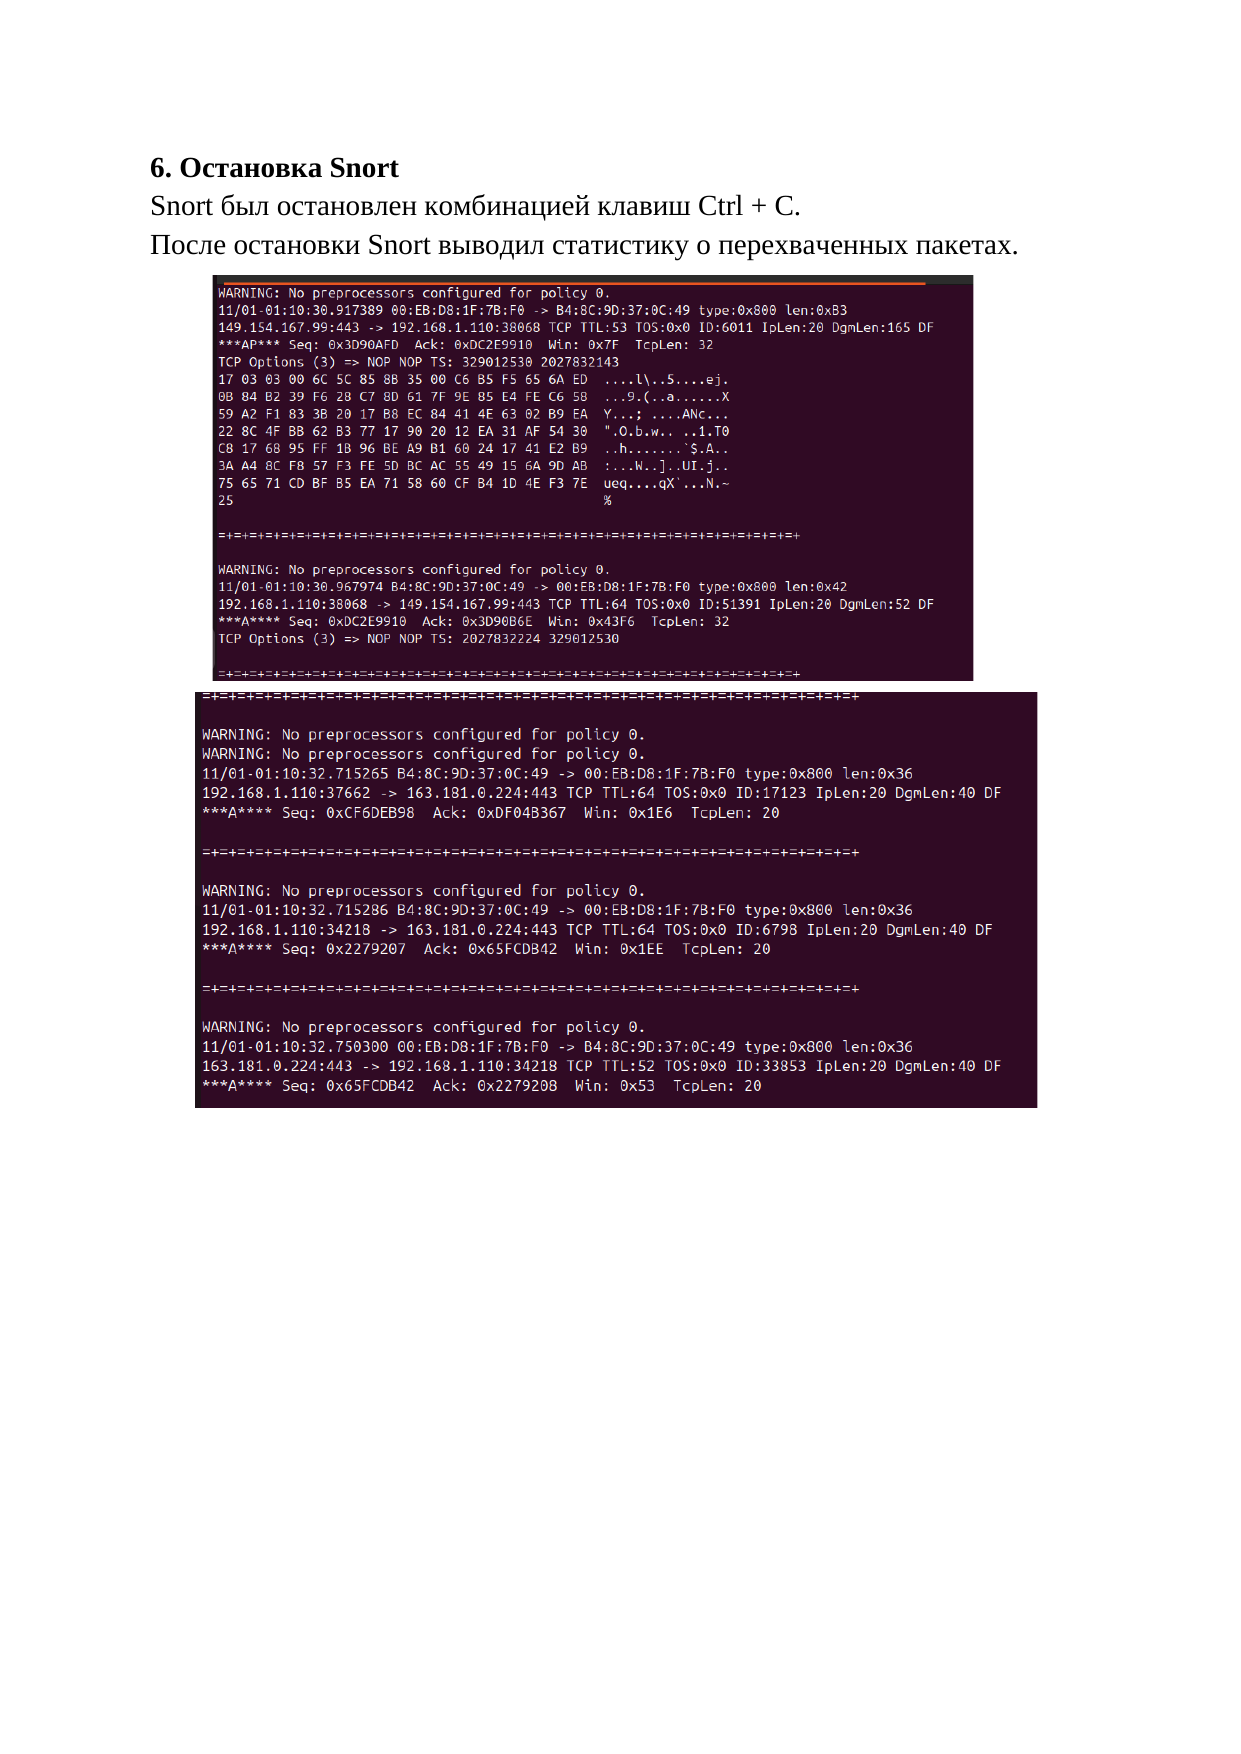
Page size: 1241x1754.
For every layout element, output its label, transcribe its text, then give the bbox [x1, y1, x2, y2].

text Snort был остановлен комбинацией клавиш Ctrl + C. [150, 188, 1090, 222]
picture [195, 692, 1038, 1108]
text После остановки Snort выводил статистику о перехваченных пакетах. [150, 227, 1090, 261]
picture [212, 275, 974, 681]
text 6. Остановка Snort [150, 150, 1090, 183]
